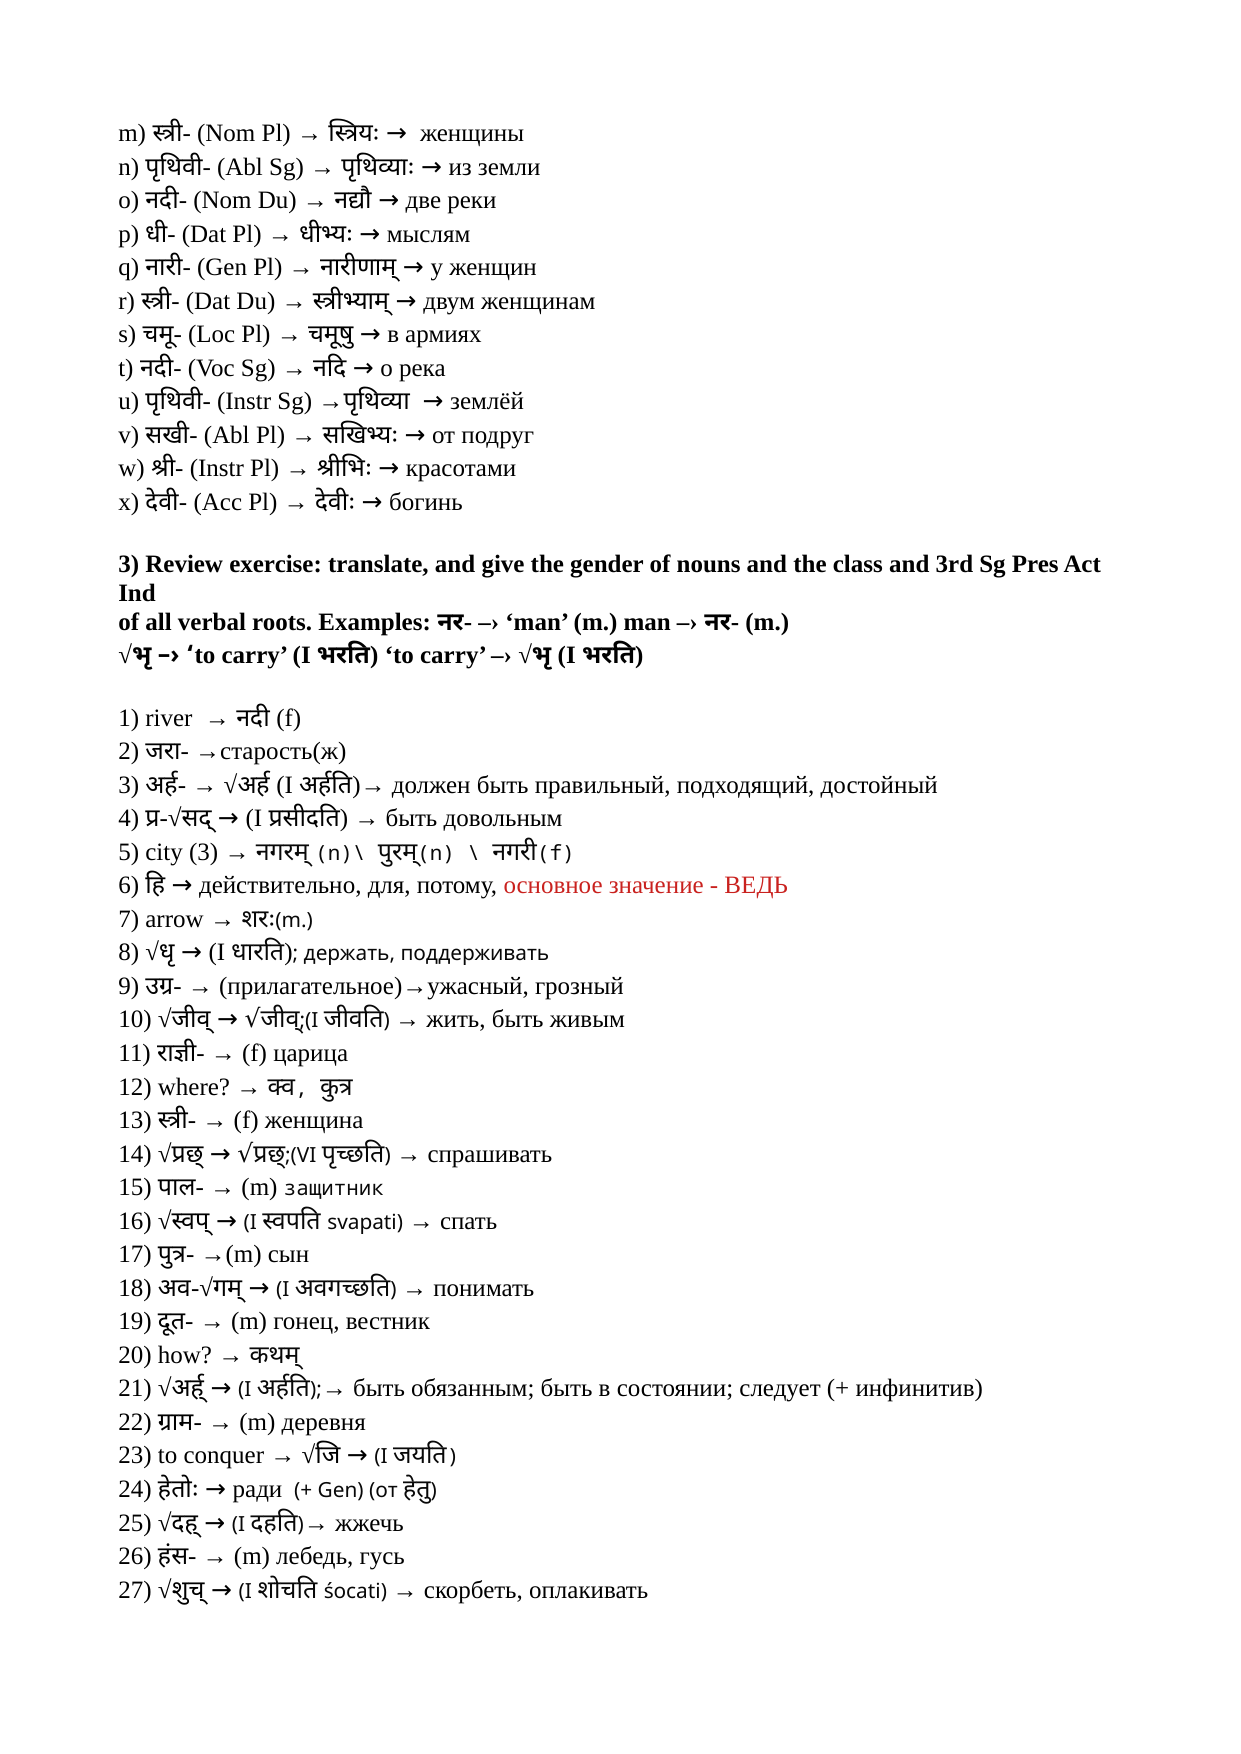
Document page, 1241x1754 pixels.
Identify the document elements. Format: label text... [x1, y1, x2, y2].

text 11) राज्ञी- → (f) царица [118, 1038, 1122, 1072]
text 3) अर्ह- → √अर्ह (I अर्हति)→ должен быть правильный, подходящий, достойный [118, 770, 1122, 803]
text w) श्री- (Instr Pl) → श्रीभिः → красотами [118, 453, 1122, 487]
text 8) √धृ → (I धारति); держать, поддерживать [118, 937, 1122, 971]
text of all verbal roots. Examples: नर- –› ‘man’ (m.) man –› नर- (m.) [118, 607, 1122, 640]
text u) पृथिवी- (Instr Sg) →पृथिव्या → землёй [118, 386, 1122, 420]
text 24) हेतोः → ради (+ Gen) (от हेतु) [118, 1474, 1122, 1508]
text 12) where? → क्व, कुत्र [118, 1072, 1122, 1105]
text r) स्त्री- (Dat Du) → स्त्रीभ्याम् → двум женщинам [118, 286, 1122, 319]
text t) नदी- (Voc Sg) → नदि → о река [118, 353, 1122, 386]
text 18) अव-√गम् → (I अवगच्छति) → понимать [118, 1273, 1122, 1306]
text 6) हि → действительно, для, потому, основное значение - ВЕДЬ [118, 870, 1122, 904]
text 17) पुत्र- →(m) сын [118, 1239, 1122, 1273]
text √भृ –› ‘to carry’ (I भरति) ‘to carry’ –› √भृ (I भरति) [118, 640, 1122, 674]
text v) सखी- (Abl Pl) → सखिभ्यः → от подруг [118, 420, 1122, 453]
text s) चमू- (Loc Pl) → चमूषु → в армиях [118, 319, 1122, 353]
text 1) river → नदी (f) [118, 703, 1122, 736]
text 14) √प्रछ् → √प्रछ्;(VI पृच्छति) → спрашивать [118, 1139, 1122, 1172]
text o) नदी- (Nom Du) → नद्यौ → две реки [118, 185, 1122, 219]
text 16) √स्वप् → (I स्वपति svapati) → спать [118, 1206, 1122, 1239]
text m) स्त्री- (Nom Pl) → स्त्रियः → женщины [118, 118, 1122, 152]
text 9) उग्र- → (прилагательное)→ужасный, грозный [118, 971, 1122, 1004]
text x) देवी- (Acc Pl) → देवीः → богинь [118, 487, 1122, 521]
text 5) city (3) → नगरम् (n)\ पुरम्(n) \ नगरी(f) [118, 837, 1122, 870]
text 20) how? → कथम् [118, 1340, 1122, 1373]
text 25) √दह् → (I दहति)→ жжечь [118, 1508, 1122, 1541]
text 7) arrow → शरः(m.) [118, 904, 1122, 937]
text 10) √जीव् → √जीव्;(I जीवति) → жить, быть живым [118, 1004, 1122, 1038]
text 27) √शुच् → (I शोचति śocati) → скорбеть, оплакивать [118, 1575, 1122, 1608]
text 23) to conquer → √जि → (I जयति) [118, 1441, 1122, 1474]
text n) पृथिवी- (Abl Sg) → पृथिव्याः → из земли [118, 152, 1122, 185]
text 22) ग्राम- → (m) деревня [118, 1407, 1122, 1441]
text q) नारी- (Gen Pl) → नारीणाम् → у женщин [118, 252, 1122, 286]
text 26) हंस- → (m) лебедь, гусь [118, 1541, 1122, 1575]
text 4) प्र-√सद् → (I प्रसीदति) → быть довольным [118, 803, 1122, 837]
text 2) जरा- →старость(ж) [118, 736, 1122, 770]
text 21) √अर्ह् → (I अर्हति);→ быть обязанным; быть в состоянии; следует (+ инфинитив) [118, 1373, 1122, 1407]
text 13) स्त्री- → (f) женщина [118, 1105, 1122, 1139]
text 15) पाल- → (m) защитник [118, 1172, 1122, 1206]
text p) धी- (Dat Pl) → धीभ्यः → мыслям [118, 219, 1122, 252]
text 3) Review exercise: translate, and give the gender of nouns and the class and 3rd Sg Pres Act Ind [118, 549, 1122, 607]
text 19) दूत- → (m) гонец, вестник [118, 1306, 1122, 1340]
